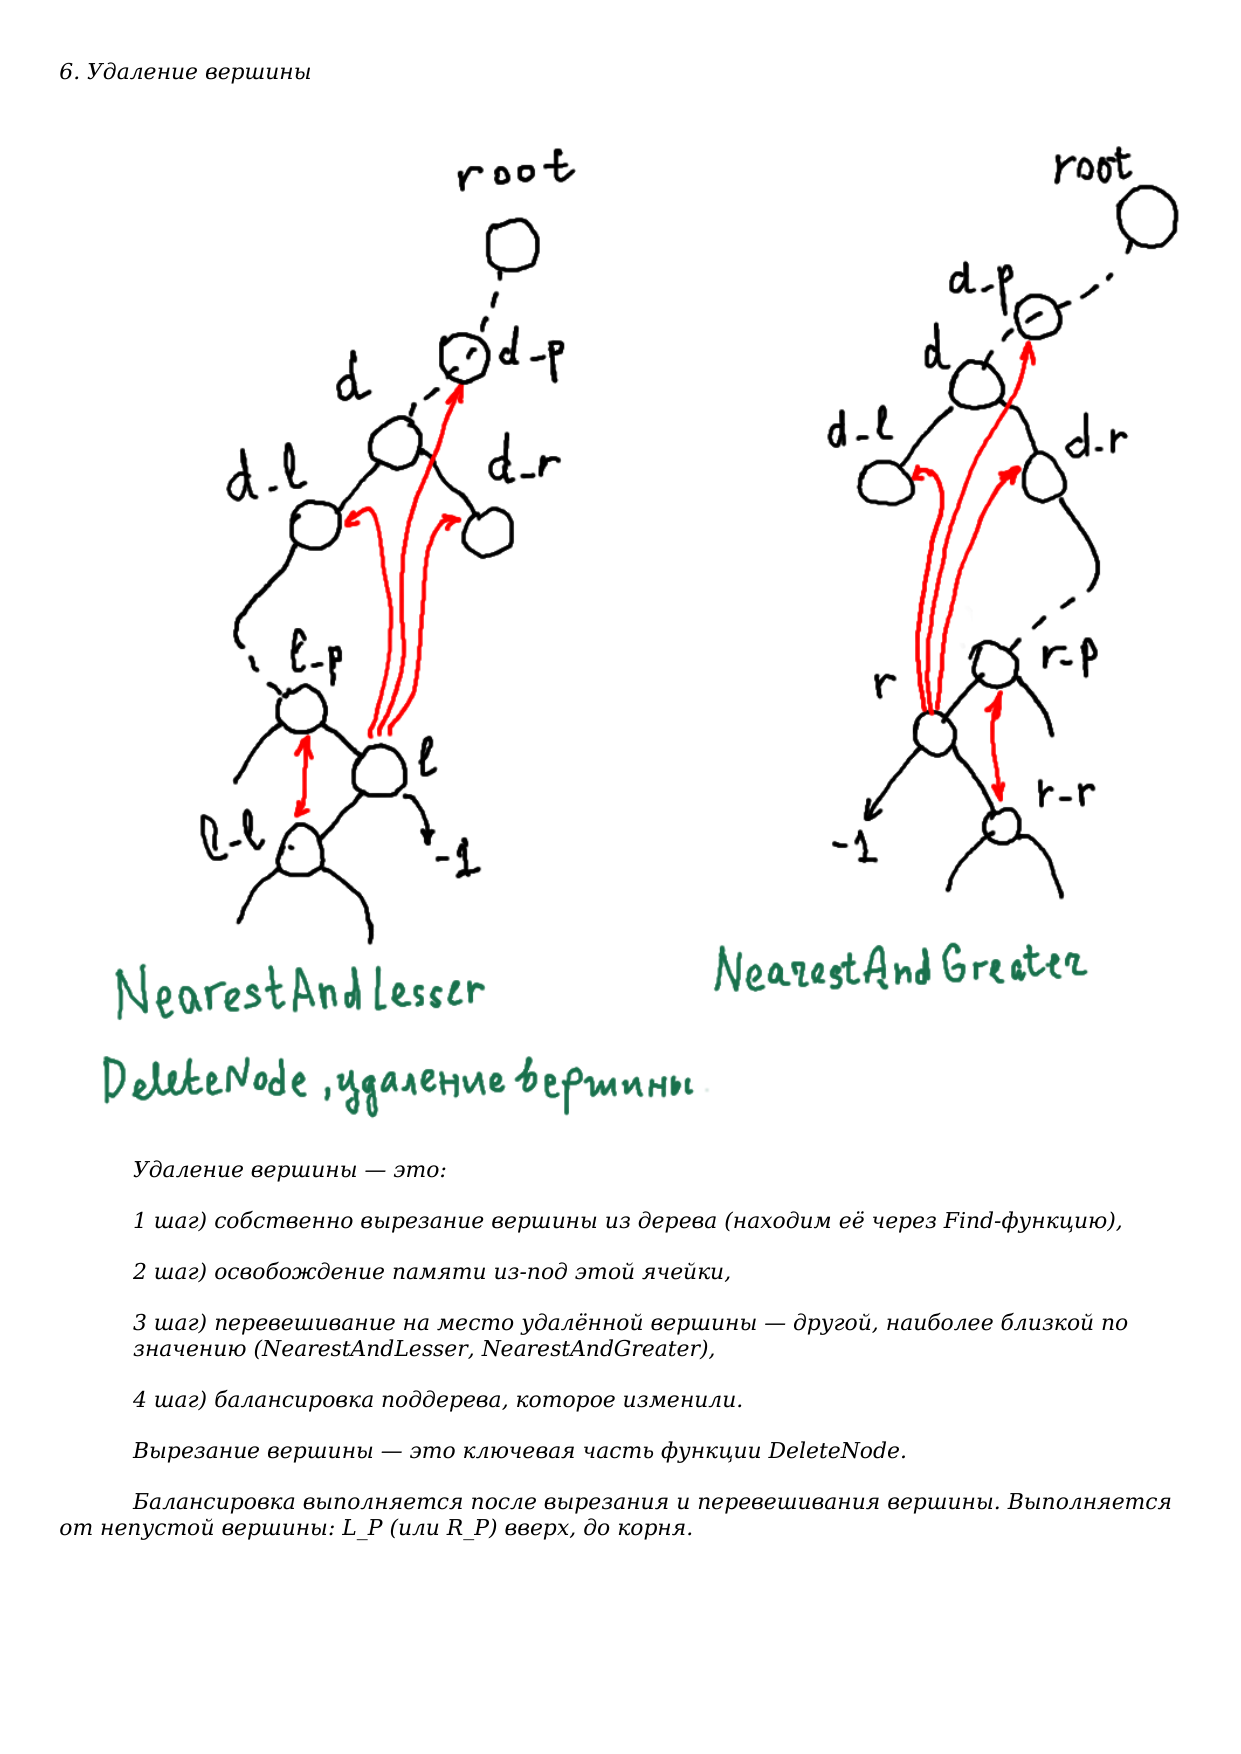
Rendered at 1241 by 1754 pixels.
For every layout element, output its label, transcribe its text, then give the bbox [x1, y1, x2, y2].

text 1 шаг) собственно вырезание вершины из дерева (находим её через Find-функцию), [59, 1208, 1181, 1234]
picture [59, 110, 1182, 1158]
text 4 шаг) балансировка поддерева, которое изменили. [59, 1387, 1181, 1412]
text 2 шаг) освобождение памяти из-под этой ячейки, [59, 1259, 1181, 1285]
text Удаление вершины — это: [59, 1158, 1181, 1183]
text 6. Удаление вершины [59, 59, 1181, 84]
text 3 шаг) перевешивание на место удалённой вершины — другой, наиболее близкой по значению (NearestAndLesser, NearestAndGreater), [59, 1310, 1181, 1361]
text Балансировка выполняется после вырезания и перевешивания вершины. Выполняется от непустой вершины: L_P (или R_P) вверх, до корня. [59, 1489, 1181, 1540]
text Вырезание вершины — это ключевая часть функции DeleteNode. [59, 1438, 1181, 1463]
